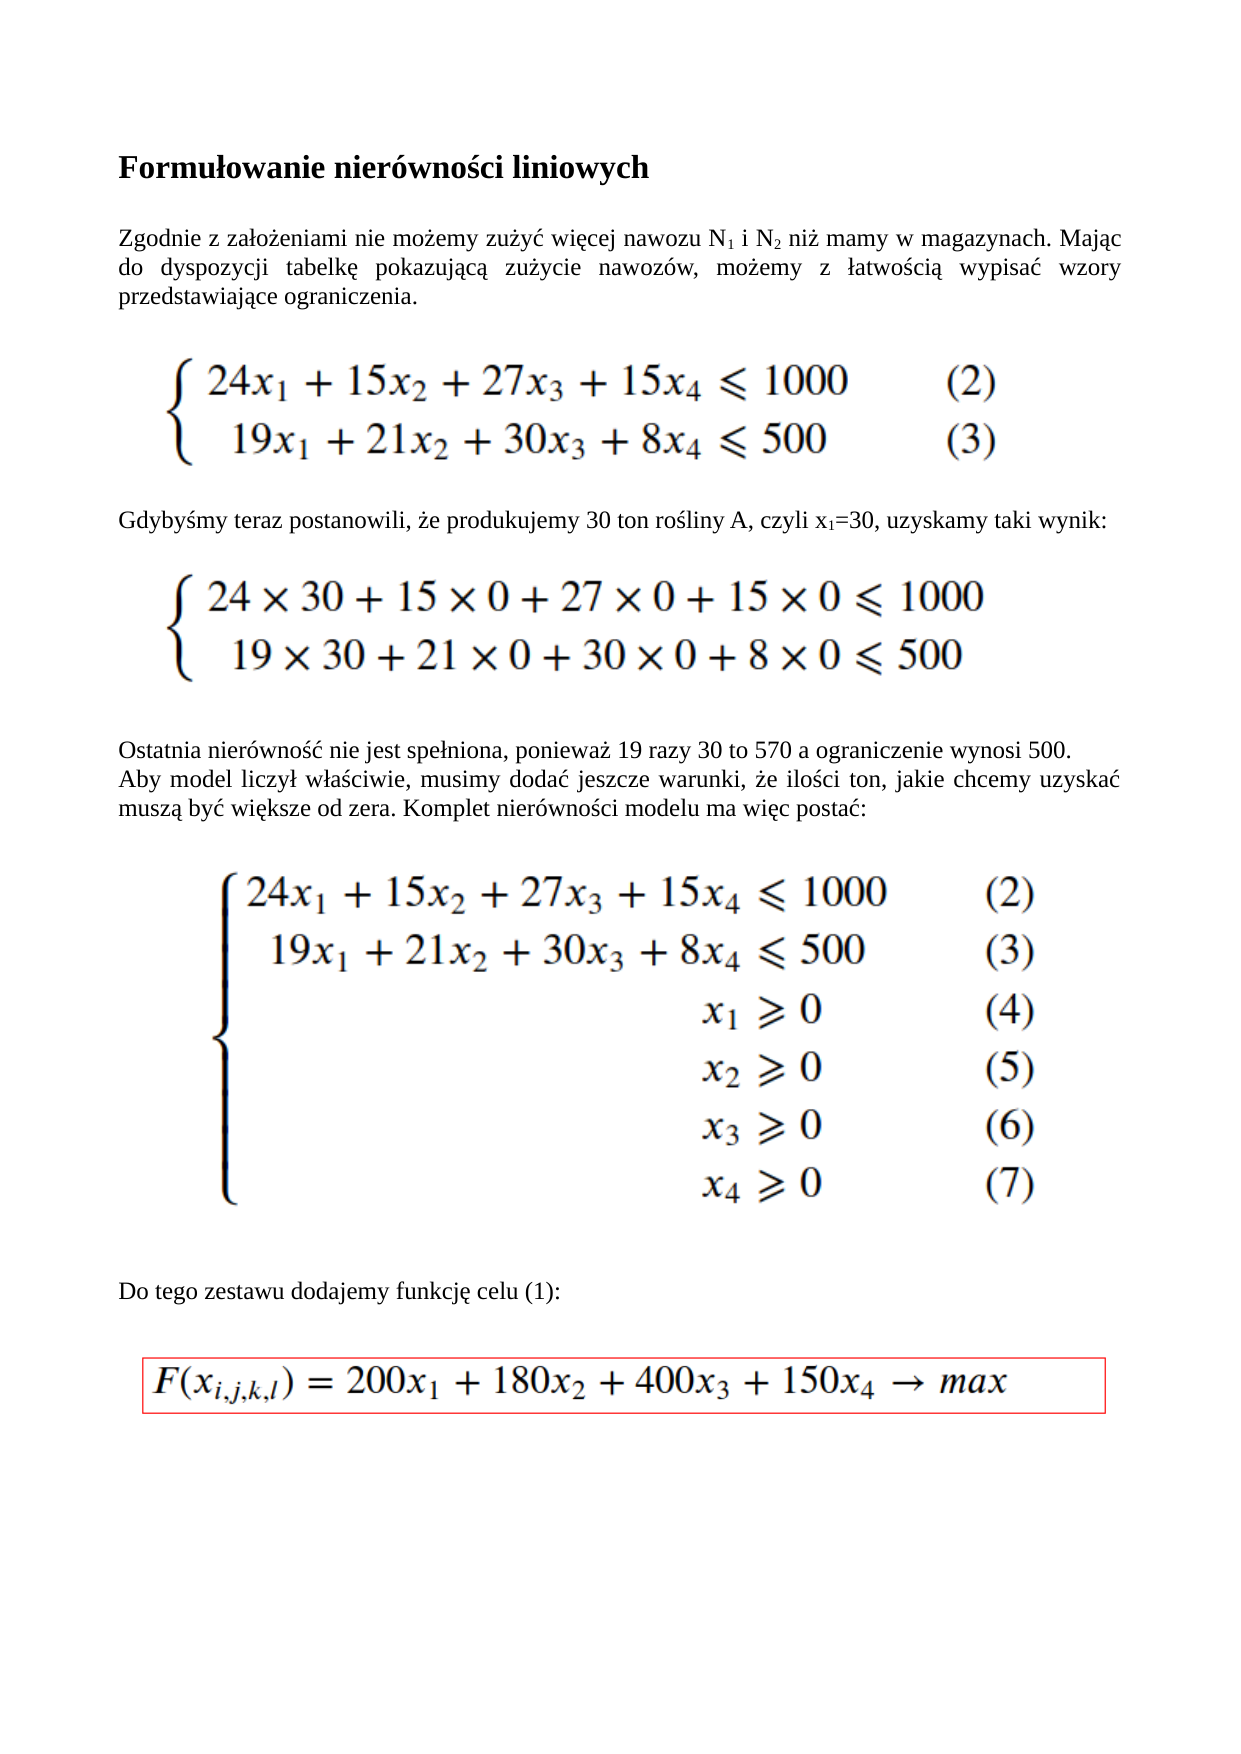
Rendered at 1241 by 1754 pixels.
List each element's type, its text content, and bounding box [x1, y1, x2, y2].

picture [118, 1333, 1123, 1425]
text Zgodnie z założeniami nie możemy zużyć więcej nawozu N1 i N2 niż mamy w magazynach. Mając do dyspozycji tabelkę pokazującą zużycie nawozów, możemy z łatwością wypisać wzory przedstawiające ograniczenia. [118, 223, 1122, 310]
text Gdybyśmy teraz postanowili, że produkujemy 30 ton rośliny A, czyli x1=30, uzyskamy taki wynik: [118, 505, 1122, 534]
picture [130, 556, 1002, 690]
text Aby model liczył właściwie, musimy dodać jeszcze warunki, że ilości ton, jakie chcemy uzyskać muszą być większe od zera. Komplet nierówności modelu ma więc postać: [118, 764, 1122, 821]
text Formułowanie nierówności liniowych [118, 147, 1122, 185]
text Do tego zestawu dodajemy funkcję celu (1): [118, 1276, 1122, 1305]
text Ostatnia nierówność nie jest spełniona, ponieważ 19 razy 30 to 570 a ograniczenie wynosi 500. [118, 735, 1122, 764]
picture [166, 850, 1074, 1219]
picture [137, 332, 1017, 477]
